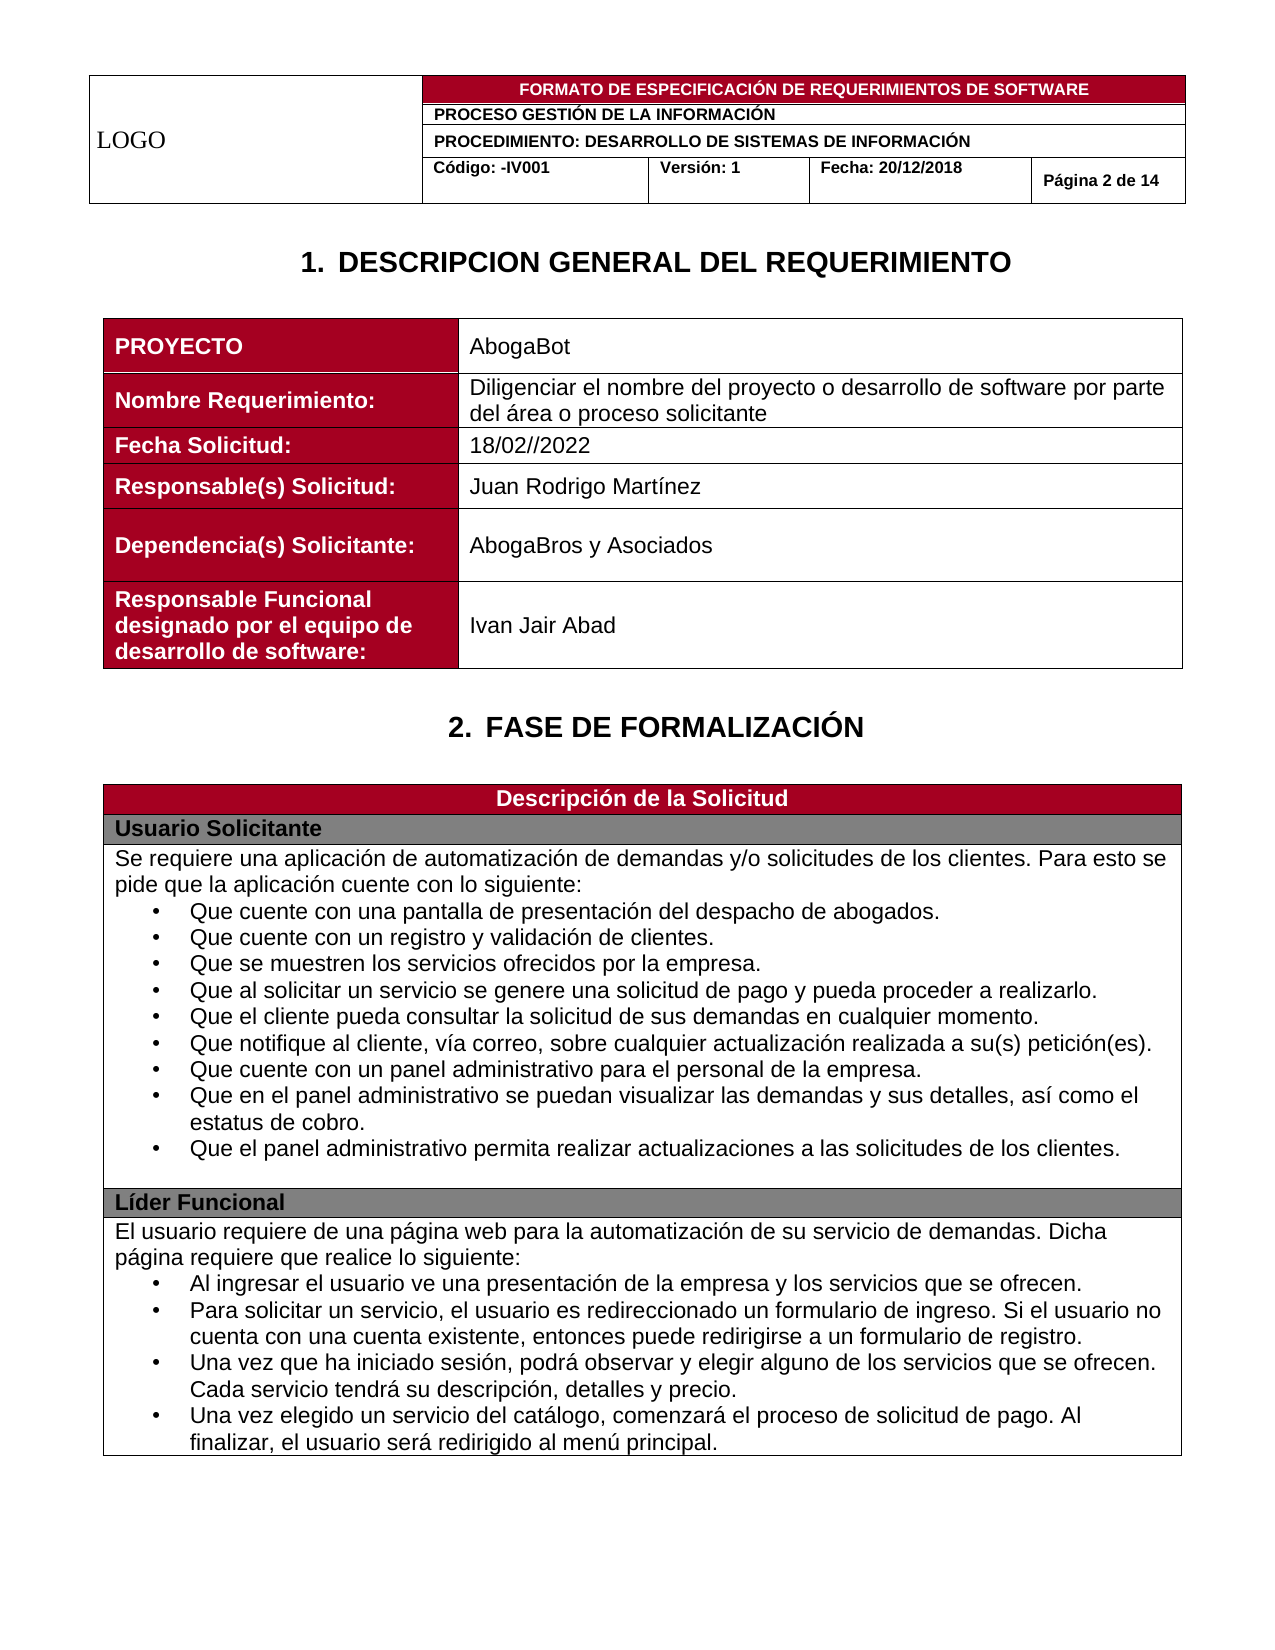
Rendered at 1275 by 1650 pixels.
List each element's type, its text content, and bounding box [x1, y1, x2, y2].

table_cell Líder Funcional [104, 1189, 1181, 1217]
table_cell El usuario requiere de una página web para la automatización de su servicio de demandas. Dicha página requiere que realice lo siguiente: Al ingresar el usuario ve una presentación de la empresa y los servicios que se ofrecen. Para solicitar un servicio, el usuario es redireccionado un formulario de ingreso. Si el usuario no cuenta con una cuenta existente, entonces puede redirigirse a un formulario de registro. Una vez que ha iniciado sesión, podrá observar y elegir alguno de los servicios que se ofrecen. Cada servicio tendrá su descripción, detalles y precio. Una vez elegido un servicio del catálogo, comenzará el proceso de solicitud de pago. Al finalizar, el usuario será redirigido al menú principal. El usuario podrá observar el estatus sus solicitudes en su bandeja de entrada. Por otra parte, la firma de abogados también requiere lo siguiente: Un panel de administración con autenticación de usuarios (empleados). El panel de administración debe mostrar las solicitudes entrantes de los clientes, dichas solicitudes contará con sus respectivos detalles. El panel de administración debe permitir realizar actualizaciones a las solicitudes entrantes. [104, 1218, 1181, 1455]
table_cell Usuario Solicitante [104, 815, 1181, 844]
table_cell Nombre Requerimiento: [104, 374, 458, 427]
table_cell Fecha Solicitud: [104, 428, 458, 463]
table_cell Ivan Jair Abad [459, 582, 1182, 668]
table_cell Dependencia(s) Solicitante: [104, 509, 458, 581]
table_cell Responsable Funcional designado por el equipo de desarrollo de software: [104, 582, 458, 668]
table_cell Juan Rodrigo Martínez [459, 464, 1182, 508]
table_header AbogaBot [459, 319, 1182, 372]
table_cell Responsable(s) Solicitud: [104, 464, 458, 508]
table_cell Diligenciar el nombre del proyecto o desarrollo de software por parte del área o proceso solicitante [459, 374, 1182, 427]
subtitle DESCRIPCION GENERAL DEL REQUERIMIENTO [215, 245, 1098, 278]
table_header PROYECTO [104, 319, 458, 372]
table_header Descripción de la Solicitud [104, 785, 1181, 814]
table_cell AbogaBros y Asociados [459, 509, 1182, 581]
table_cell Se requiere una aplicación de automatización de demandas y/o solicitudes de los clientes. Para esto se pide que la aplicación cuente con lo siguiente: Que cuente con una pantalla de presentación del despacho de abogados. Que cuente con un registro y validación de clientes. Que se muestren los servicios ofrecidos por la empresa. Que al solicitar un servicio se genere una solicitud de pago y pueda proceder a realizarlo. Que el cliente pueda consultar la solicitud de sus demandas en cualquier momento. Que notifique al cliente, vía correo, sobre cualquier actualización realizada a su(s) petición(es). Que cuente con un panel administrativo para el personal de la empresa. Que en el panel administrativo se puedan visualizar las demandas y sus detalles, así como el estatus de cobro. Que el panel administrativo permita realizar actualizaciones a las solicitudes de los clientes. [104, 845, 1181, 1188]
table_cell 18/02//2022 [459, 428, 1182, 463]
subtitle FASE DE FORMALIZACIÓN [215, 710, 1098, 744]
